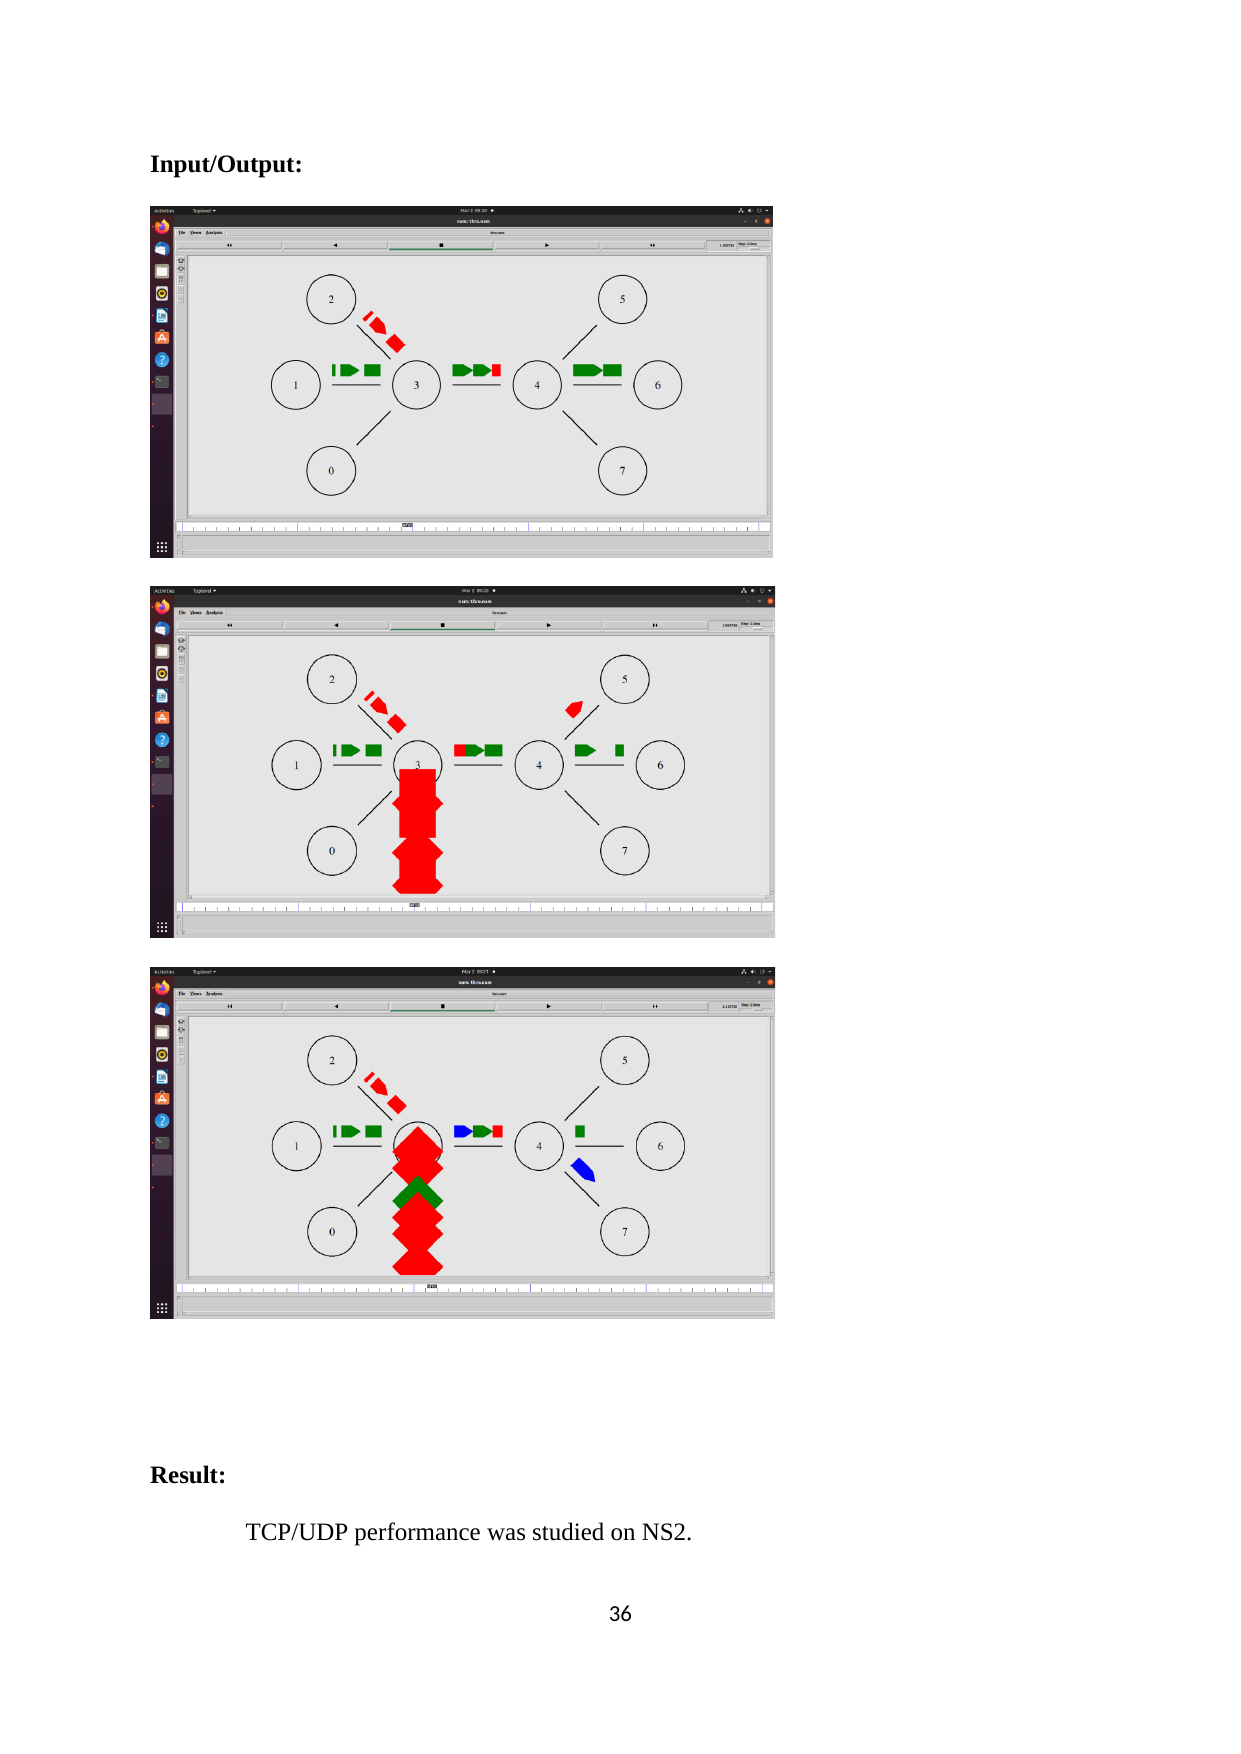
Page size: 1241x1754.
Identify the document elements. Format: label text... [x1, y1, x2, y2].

text Result: [150, 1462, 1090, 1489]
picture [150, 206, 773, 558]
picture [150, 967, 776, 1319]
text TCP/UDP performance was studied on NS2. [150, 1518, 1090, 1546]
picture [150, 586, 775, 938]
text Input/Output: [150, 150, 1090, 178]
